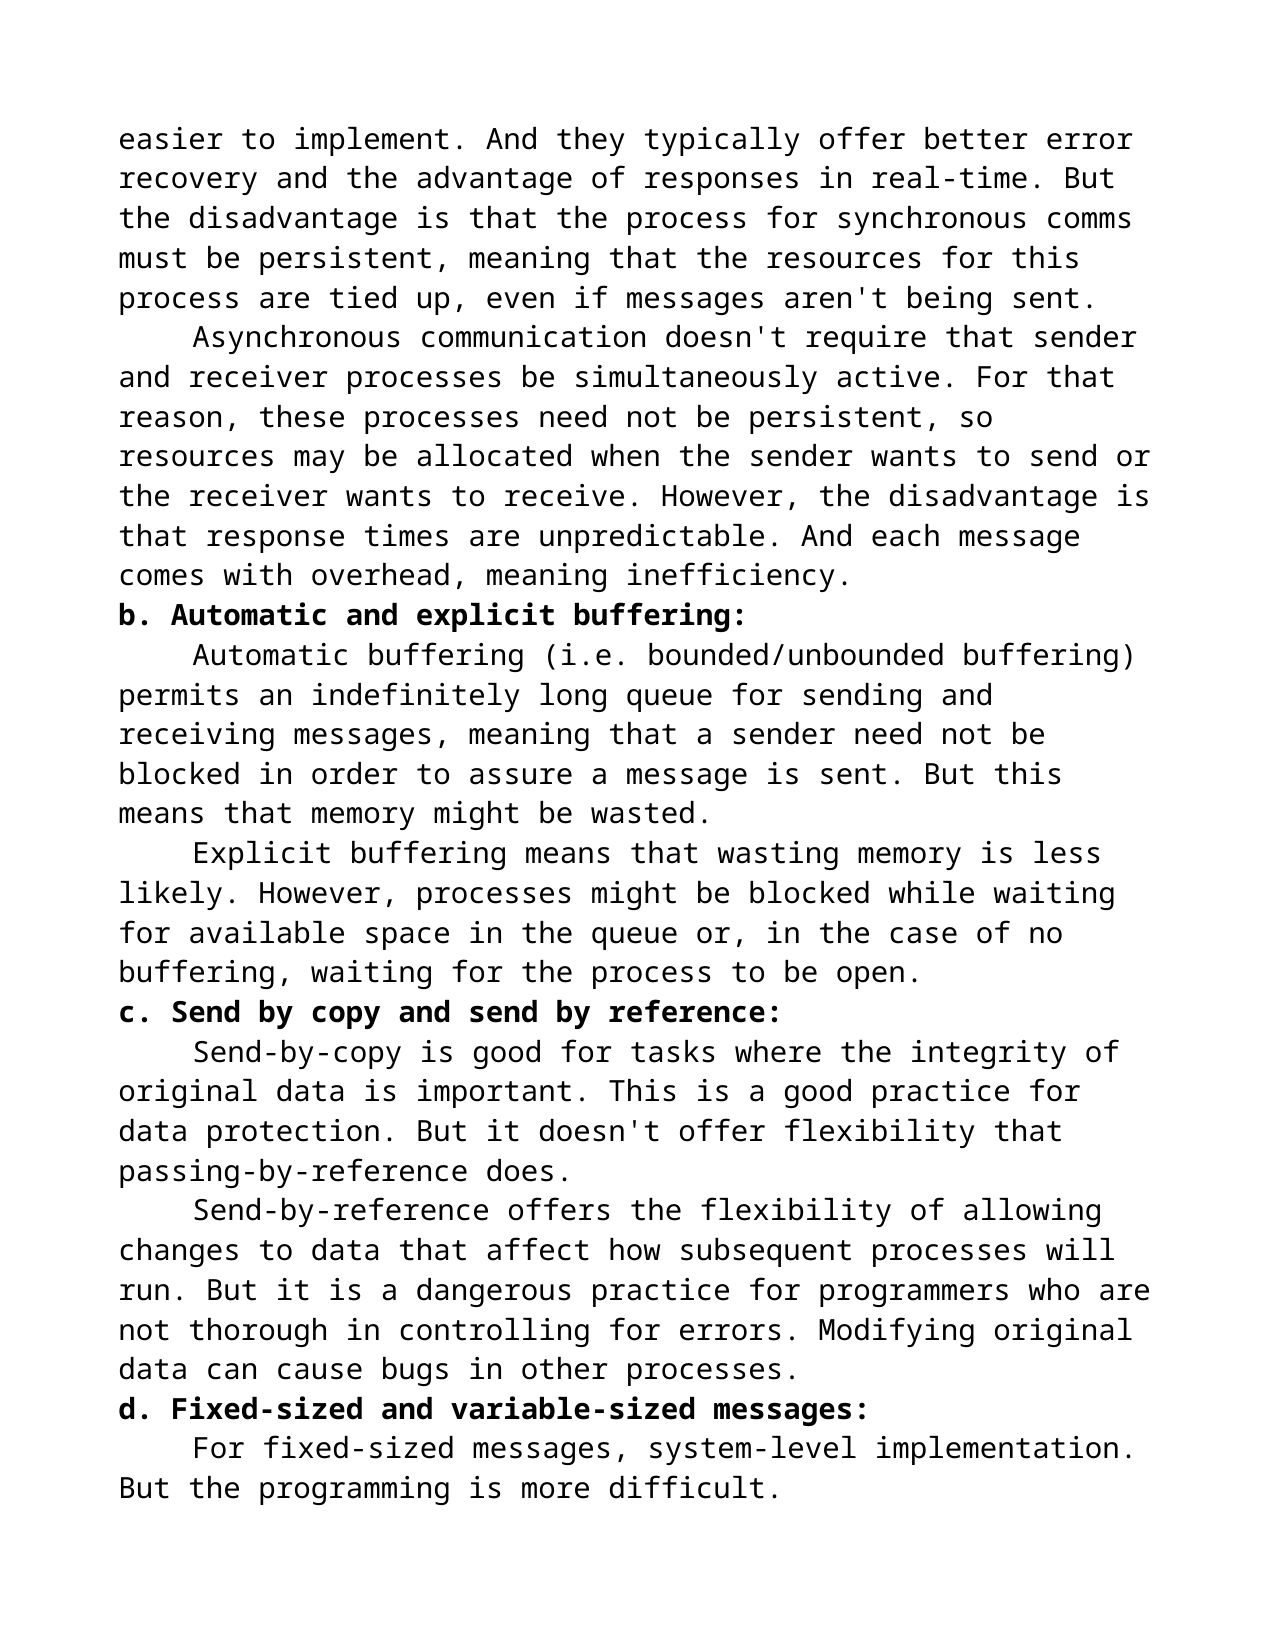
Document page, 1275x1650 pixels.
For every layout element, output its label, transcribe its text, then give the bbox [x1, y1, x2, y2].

text For fixed-sized messages, system-level implementation. But the programming is more difficult. [118, 1428, 1157, 1507]
text Send-by-copy is good for tasks where the integrity of original data is important. This is a good practice for data protection. But it doesn't offer flexibility that passing-by-reference does. [118, 1031, 1157, 1190]
list c. Send by copy and send by reference: [118, 991, 1157, 1031]
text d. Fixed-sized and variable-sized messages: [118, 1388, 1157, 1428]
text Send-by-reference offers the flexibility of allowing changes to data that affect how subsequent processes will run. But it is a dangerous practice for programmers who are not thorough in controlling for errors. Modifying original data can cause bugs in other processes. [118, 1190, 1157, 1388]
text easier to implement. And they typically offer better error recovery and the advantage of responses in real-time. But the disadvantage is that the process for synchronous comms must be persistent, meaning that the resources for this process are tied up, even if messages aren't being sent. [118, 118, 1157, 317]
text Explicit buffering means that wasting memory is less likely. However, processes might be blocked while waiting for available space in the queue or, in the case of no buffering, waiting for the process to be open. [118, 832, 1157, 991]
text Asynchronous communication doesn't require that sender and receiver processes be simultaneously active. For that reason, these processes need not be persistent, so resources may be allocated when the sender wants to send or the receiver wants to receive. However, the disadvantage is that response times are unpredictable. And each message comes with overhead, meaning inefficiency. [118, 317, 1157, 594]
text Automatic buffering (i.e. bounded/unbounded buffering) permits an indefinitely long queue for sending and receiving messages, meaning that a sender need not be blocked in order to assure a message is sent. But this means that memory might be wasted. [118, 634, 1157, 832]
text b. Automatic and explicit buffering: [118, 594, 1157, 634]
